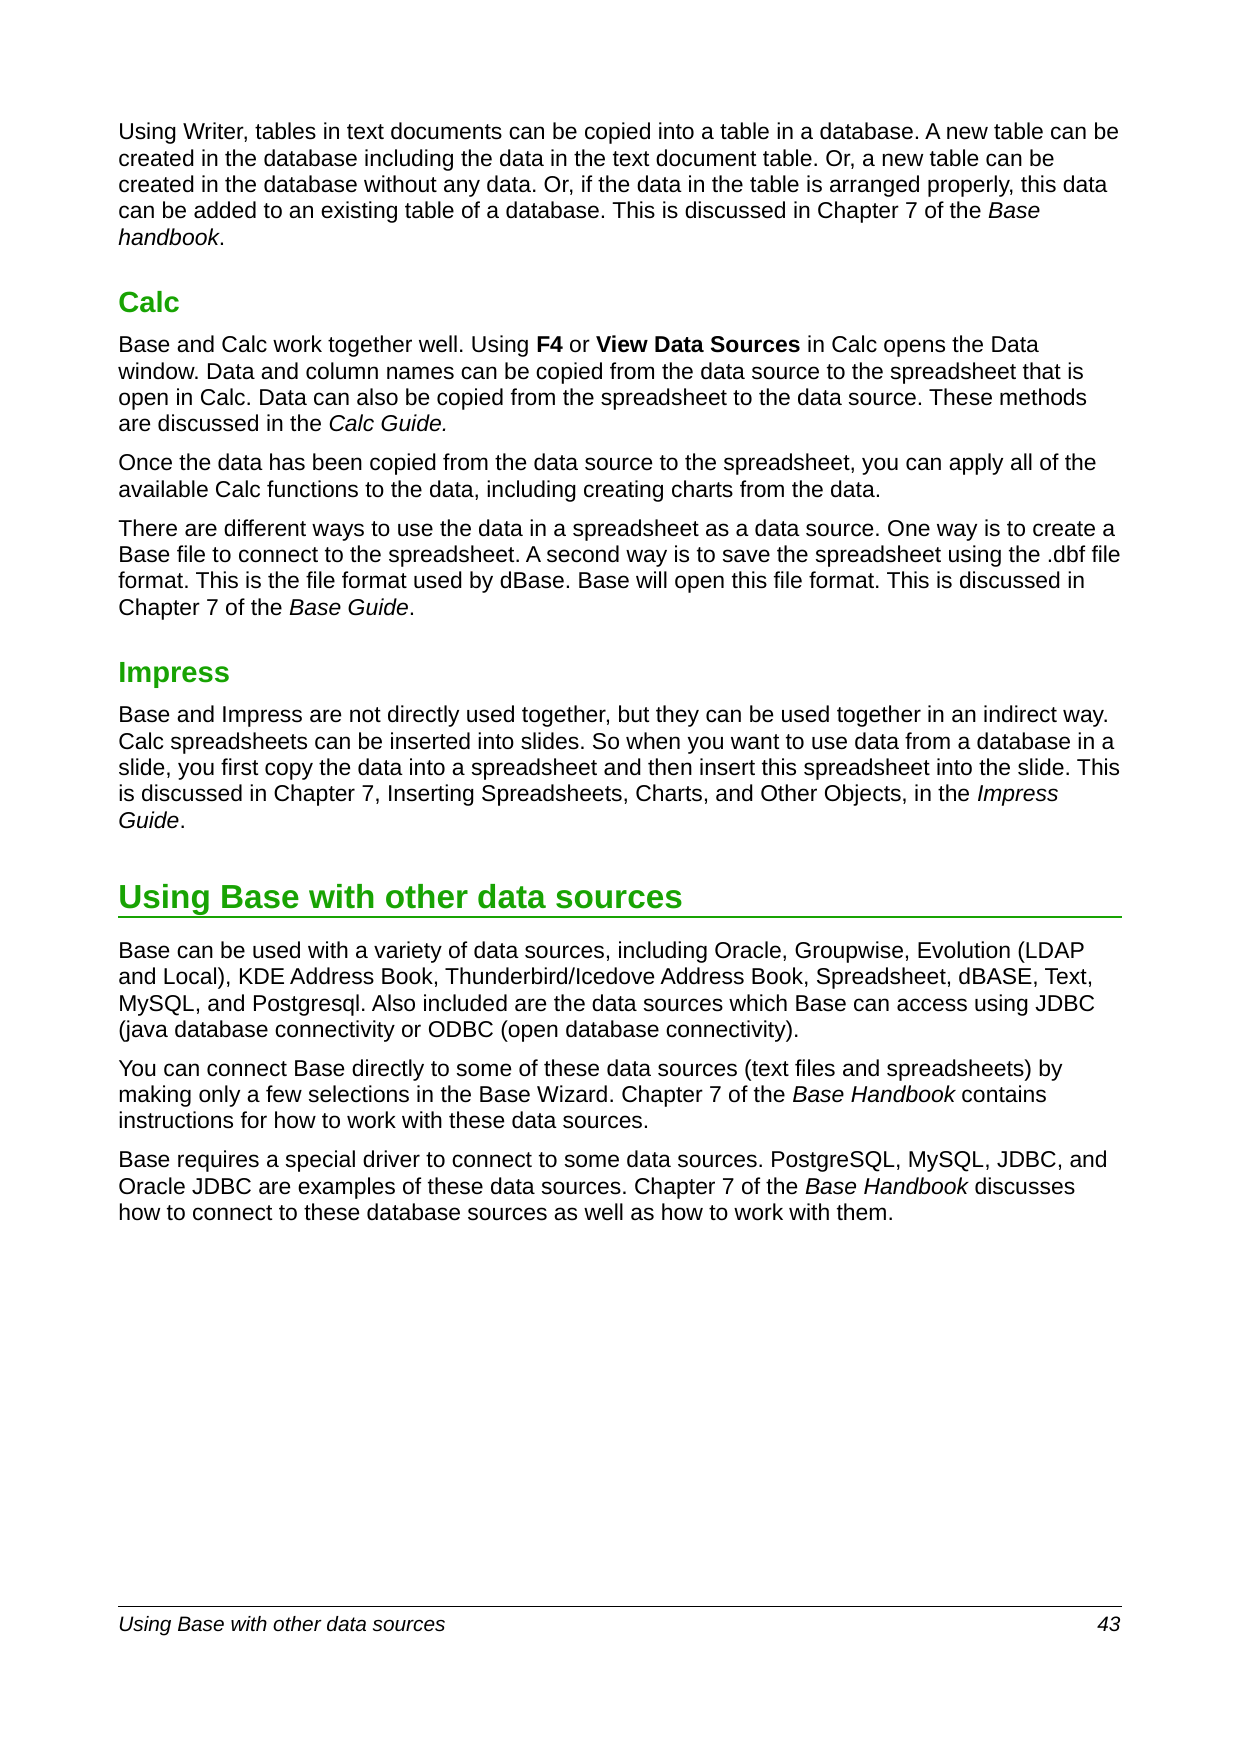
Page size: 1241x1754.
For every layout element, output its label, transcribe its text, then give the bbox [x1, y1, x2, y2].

text Using Writer, tables in text documents can be copied into a table in a database. A new table can be created in the database including the data in the text document table. Or, a new table can be created in the database without any data. Or, if the data in the table is arranged properly, this data can be added to an existing table of a database. This is discussed in Chapter 7 of the Base handbook. [118, 118, 1122, 250]
subtitle Impress [118, 655, 1122, 689]
text You can connect Base directly to some of these data sources (text files and spreadsheets) by making only a few selections in the Base Wizard. Chapter 7 of the Base Handbook contains instructions for how to work with these data sources. [118, 1055, 1122, 1134]
text There are different ways to use the data in a spreadsheet as a data source. One way is to create a Base file to connect to the spreadsheet. A second way is to save the spreadsheet using the .dbf file format. This is the file format used by dBase. Base will open this file format. This is discussed in Chapter 7 of the Base Guide. [118, 514, 1122, 620]
text Once the data has been copied from the data source to the spreadsheet, you can apply all of the available Calc functions to the data, including creating charts from the data. [118, 449, 1122, 502]
text Base and Impress are not directly used together, but they can be used together in an indirect way. Calc spreadsheets can be inserted into slides. So when you want to use data from a database in a slide, you first copy the data into a spreadsheet and then insert this spreadsheet into the slide. This is discussed in Chapter 7, Inserting Spreadsheets, Charts, and Other Objects, in the Impress Guide. [118, 701, 1122, 833]
subtitle Calc [118, 285, 1122, 319]
text Base and Calc work together well. Using F4 or View Data Sources in Calc opens the Data window. Data and column names can be copied from the data source to the spreadsheet that is open in Calc. Data can also be copied from the spreadsheet to the data source. These methods are discussed in the Calc Guide. [118, 331, 1122, 437]
subtitle Using Base with other data sources [118, 877, 1122, 916]
text Base requires a special driver to connect to some data sources. PostgreSQL, MySQL, JDBC, and Oracle JDBC are examples of these data sources. Chapter 7 of the Base Handbook discusses how to connect to these database sources as well as how to work with them. [118, 1146, 1122, 1225]
text Base can be used with a variety of data sources, including Oracle, Groupwise, Evolution (LDAP and Local), KDE Address Book, Thunderbird/Icedove Address Book, Spreadsheet, dBASE, Text, MySQL, and Postgresql. Also included are the data sources which Base can access using JDBC (java database connectivity or ODBC (open database connectivity). [118, 937, 1122, 1042]
